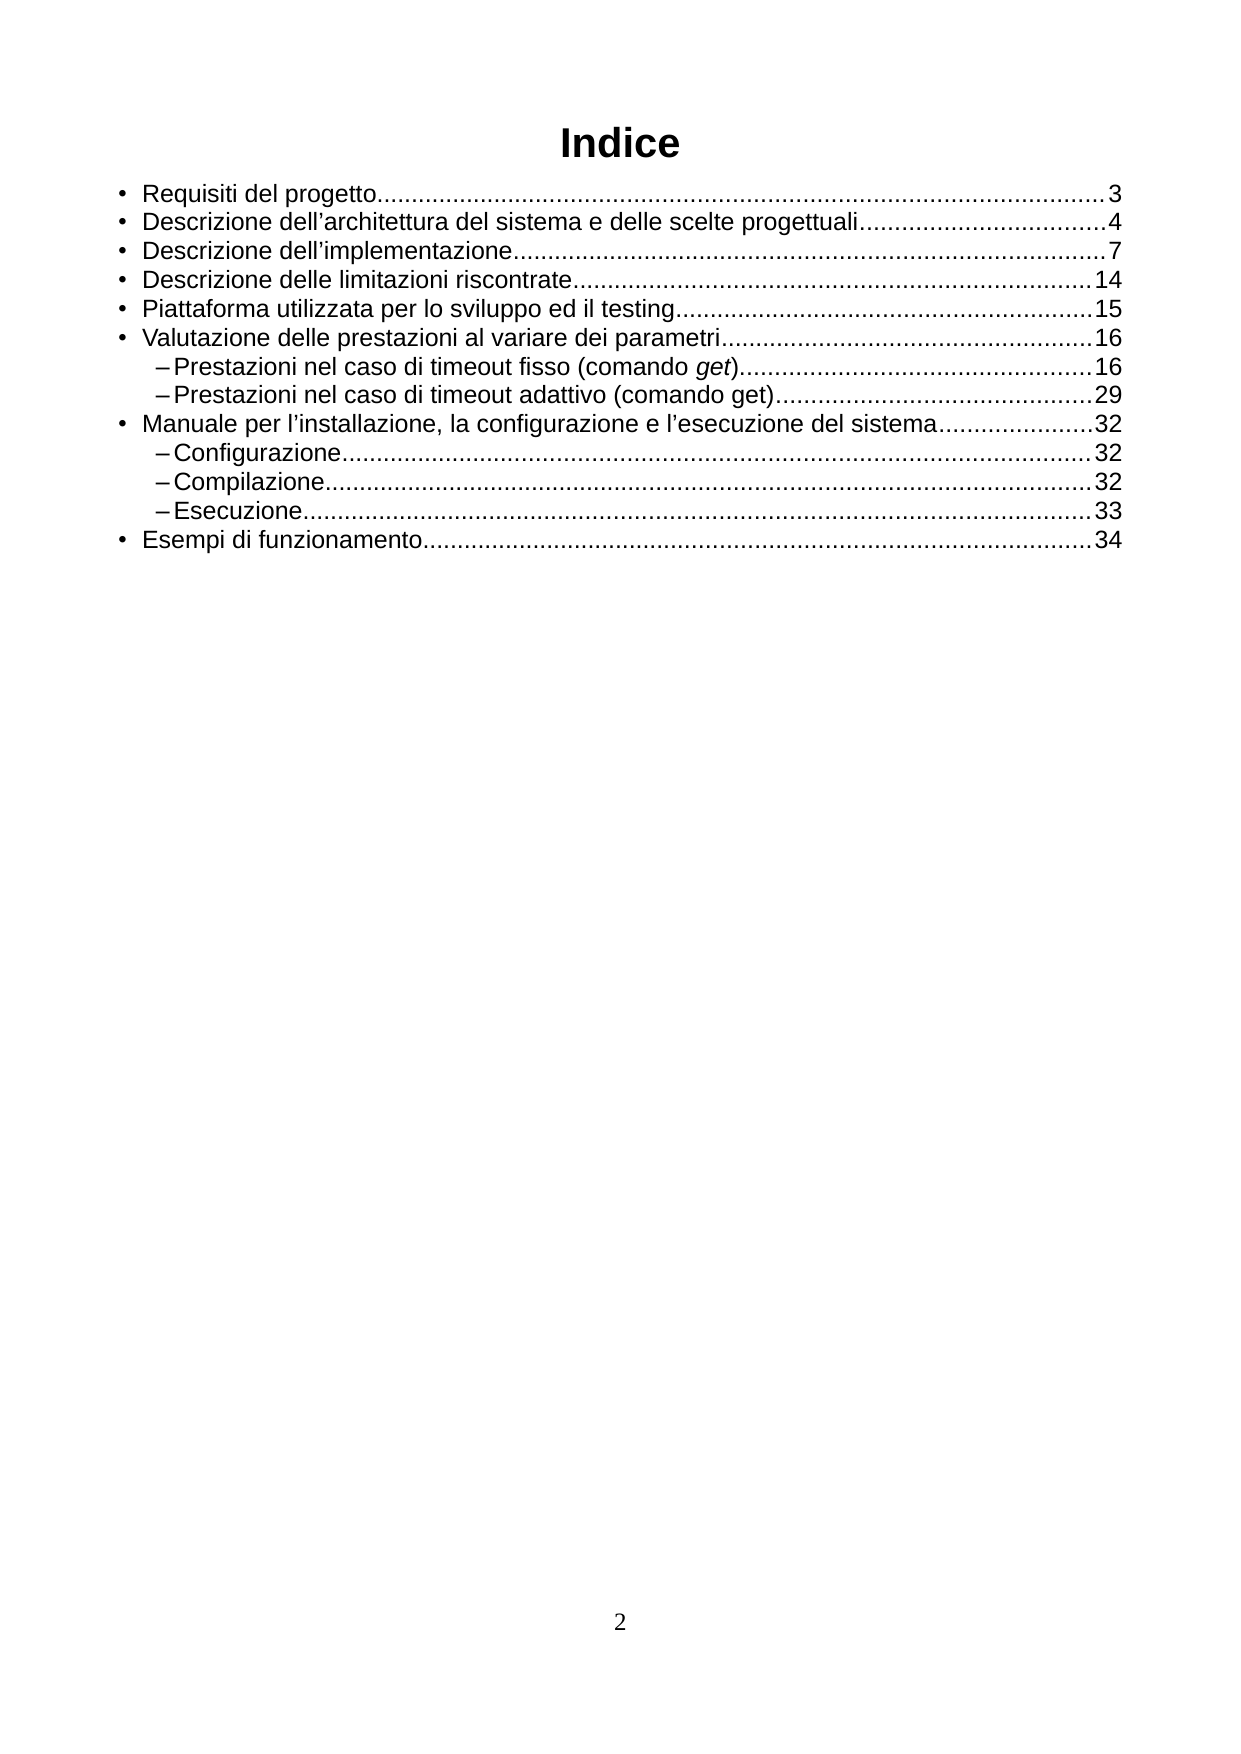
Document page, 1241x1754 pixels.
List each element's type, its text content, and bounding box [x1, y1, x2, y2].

list Valutazione delle prestazioni al variare dei parametri 16 [118, 323, 1122, 352]
list Requisiti del progetto 3 [118, 178, 1122, 207]
list Descrizione dell’implementazione 7 [118, 236, 1122, 265]
subtitle Indice [118, 118, 1122, 166]
list Piattaforma utilizzata per lo sviluppo ed il testing 15 [118, 294, 1122, 323]
list Manuale per l’installazione, la configurazione e l’esecuzione del sistema 32 [118, 409, 1122, 438]
list Esecuzione 33 [156, 496, 1122, 525]
list Descrizione delle limitazioni riscontrate 14 [118, 265, 1122, 294]
list Descrizione dell’architettura del sistema e delle scelte progettuali 4 [118, 207, 1122, 236]
list Compilazione 32 [156, 467, 1122, 496]
list Prestazioni nel caso di timeout fisso (comando get) 16 [156, 352, 1122, 381]
list Configurazione 32 [156, 438, 1122, 467]
list Prestazioni nel caso di timeout adattivo (comando get) 29 [156, 381, 1122, 409]
list Esempi di funzionamento 34 [118, 525, 1122, 554]
